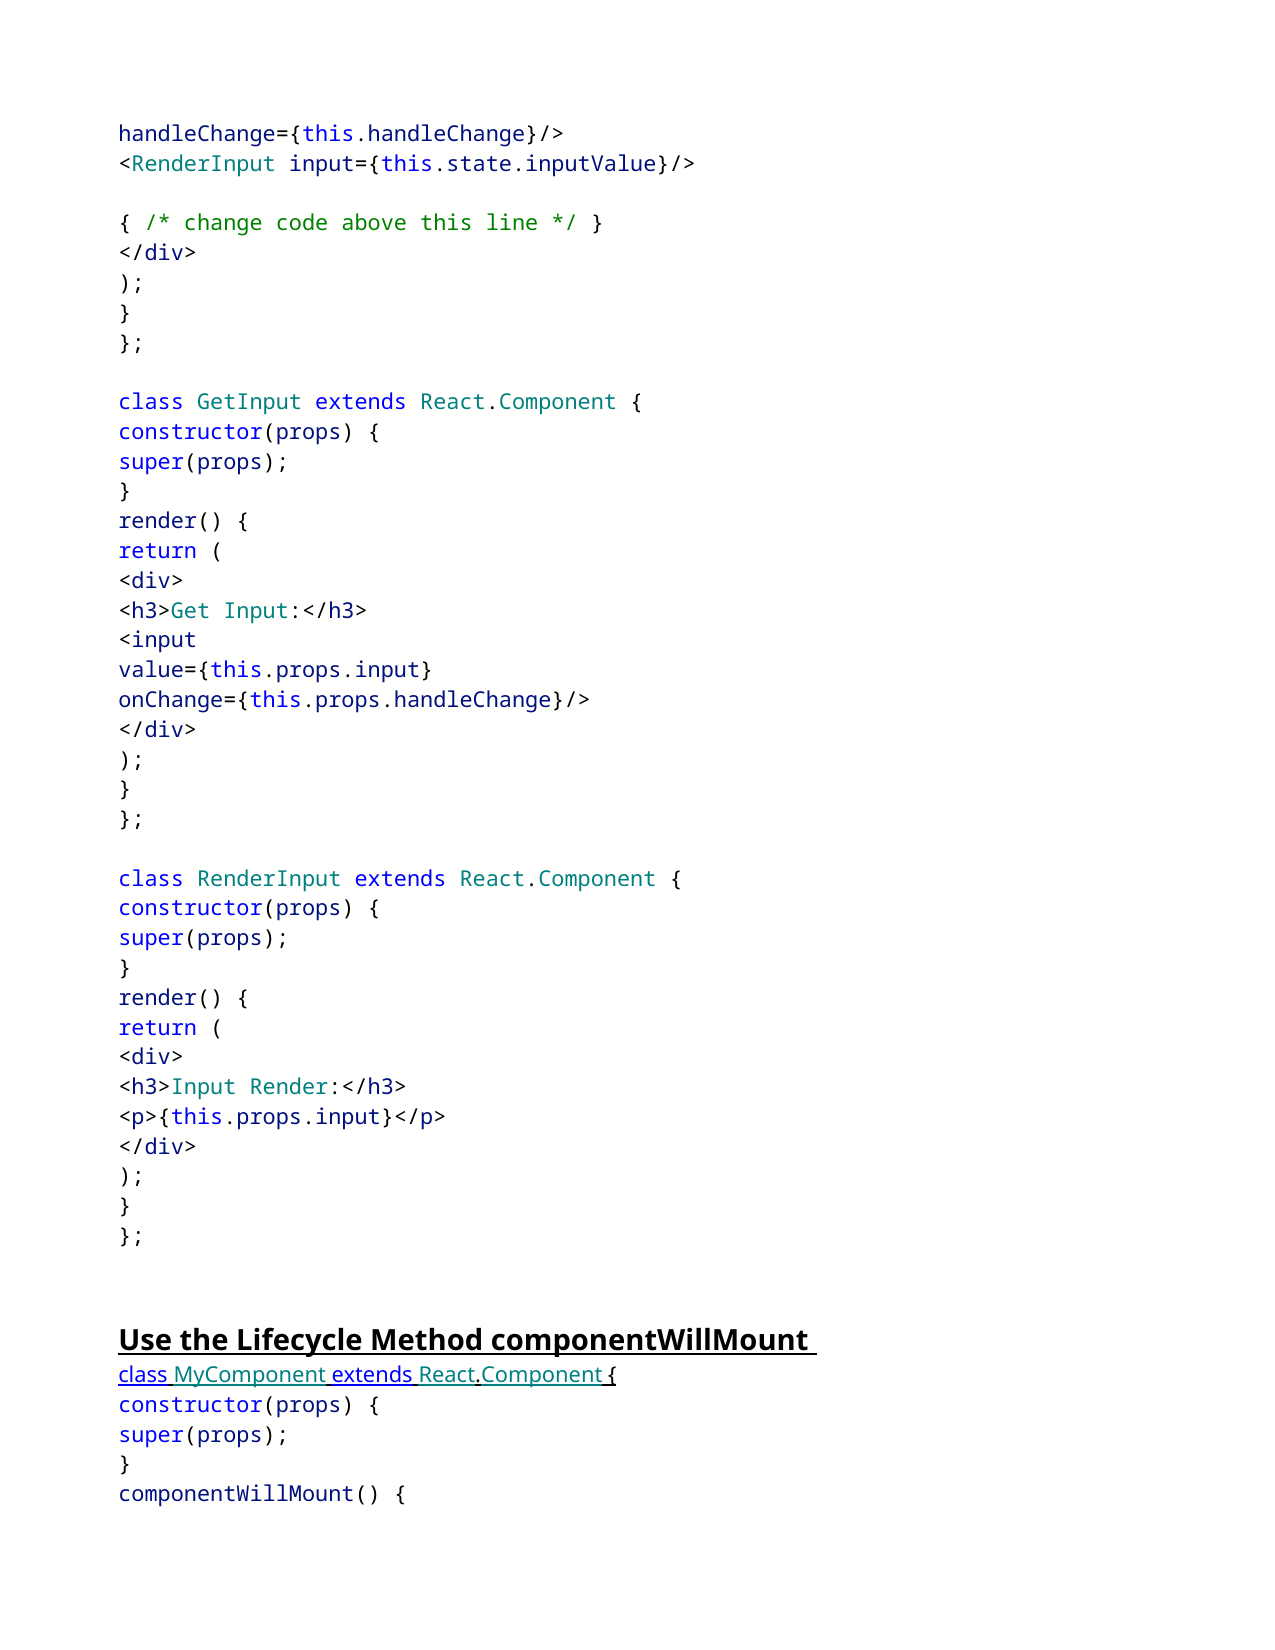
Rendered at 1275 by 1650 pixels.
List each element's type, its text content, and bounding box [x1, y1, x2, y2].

text <h3>Get Input:</h3> [118, 594, 1157, 624]
text <p>{this.props.input}</p> [118, 1101, 1157, 1131]
text ); [118, 1161, 1157, 1190]
text } [118, 297, 1157, 327]
text ); [118, 743, 1157, 773]
text </div> [118, 237, 1157, 267]
text constructor(props) { [118, 1389, 1157, 1419]
text ); [118, 267, 1157, 297]
text return ( [118, 535, 1157, 565]
text constructor(props) { [118, 892, 1157, 922]
text super(props); [118, 922, 1157, 952]
text render() { [118, 505, 1157, 535]
text } [118, 475, 1157, 505]
text render() { [118, 982, 1157, 1012]
text super(props); [118, 1419, 1157, 1448]
text componentWillMount() { [118, 1478, 1157, 1508]
text } [118, 1448, 1157, 1478]
text <h3>Input Render:</h3> [118, 1071, 1157, 1101]
text value={this.props.input} [118, 654, 1157, 684]
text } [118, 1190, 1157, 1220]
text Use the Lifecycle Method componentWillMount [118, 1319, 1157, 1359]
text <div> [118, 565, 1157, 594]
text constructor(props) { [118, 416, 1157, 446]
text onChange={this.props.handleChange}/> [118, 684, 1157, 714]
text }; [118, 1220, 1157, 1250]
text } [118, 952, 1157, 982]
text } [118, 773, 1157, 803]
text </div> [118, 714, 1157, 743]
text handleChange={this.handleChange}/> [118, 118, 1157, 148]
text { /* change code above this line */ } [118, 207, 1157, 237]
text }; [118, 327, 1157, 356]
text class RenderInput extends React.Component { [118, 863, 1157, 892]
text <RenderInput input={this.state.inputValue}/> [118, 148, 1157, 178]
text }; [118, 803, 1157, 833]
text <input [118, 624, 1157, 654]
text class MyComponent extends React.Component { [118, 1359, 1157, 1389]
text super(props); [118, 446, 1157, 475]
text class GetInput extends React.Component { [118, 386, 1157, 416]
text </div> [118, 1131, 1157, 1161]
text <div> [118, 1041, 1157, 1071]
text return ( [118, 1012, 1157, 1041]
